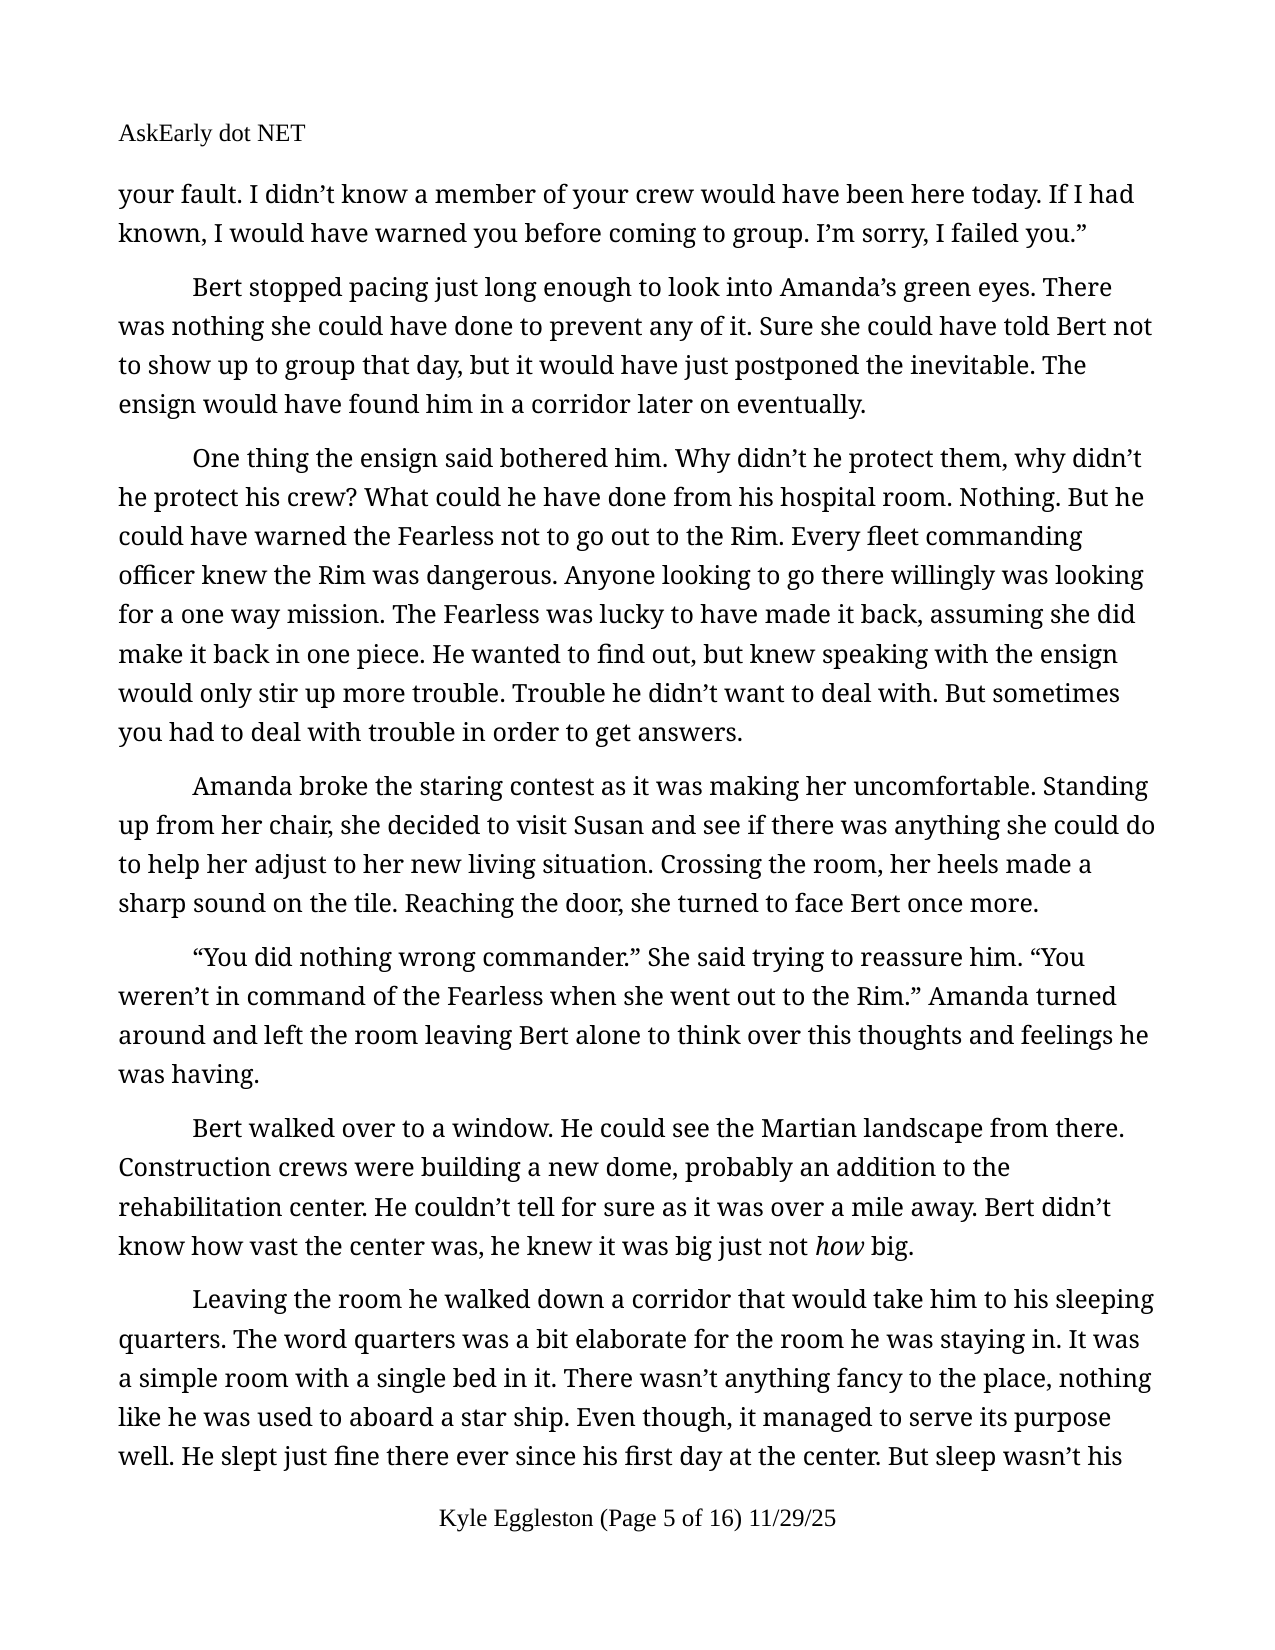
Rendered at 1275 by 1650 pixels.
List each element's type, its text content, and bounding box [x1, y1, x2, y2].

text Amanda broke the staring contest as it was making her uncomfortable. Standing up from her chair, she decided to visit Susan and see if there was anything she could do to help her adjust to her new living situation. Crossing the room, her heels made a sharp sound on the tile. Reaching the door, she turned to face Bert once more. [118, 768, 1157, 920]
text “You did nothing wrong commander.” She said trying to reassure him. “You weren’t in command of the Fearless when she went out to the Rim.” Amanda turned around and left the room leaving Bert alone to think over this thoughts and feelings he was having. [118, 940, 1157, 1091]
text One thing the ensign said bothered him. Why didn’t he protect them, why didn’t he protect his crew? What could he have done from his hospital room. Nothing. But he could have warned the Fearless not to go out to the Rim. Every fleet commanding officer knew the Rim was dangerous. Anyone looking to go there willingly was looking for a one way mission. The Fearless was lucky to have made it back, assuming she did make it back in one piece. He wanted to find out, but knew speaking with the ensign would only stir up more trouble. Trouble he didn’t want to deal with. But sometimes you had to deal with trouble in order to get answers. [118, 441, 1157, 749]
text Bert walked over to a window. He could see the Martian landscape from there. Construction crews were building a new dome, probably an addition to the rehabilitation center. He couldn’t tell for sure as it was over a mile away. Bert didn’t know how vast the center was, he knew it was big just not how big. [118, 1111, 1157, 1262]
text your fault. I didn’t know a member of your crew would have been here today. If I had known, I would have warned you before coming to group. I’m sorry, I failed you.” [118, 176, 1157, 249]
text Leaving the room he walked down a corridor that would take him to his sleeping quarters. The word quarters was a bit elaborate for the room he was staying in. It was a simple room with a single bed in it. There wasn’t anything fancy to the place, nothing like he was used to aboard a star ship. Even though, it managed to serve its purpose well. He slept just fine there ever since his first day at the center. But sleep wasn’t his [118, 1282, 1157, 1473]
text Bert stopped pacing just long enough to look into Amanda’s green eyes. There was nothing she could have done to prevent any of it. Sure she could have told Bert not to show up to group that day, but it would have just postponed the inevitable. The ensign would have found him in a corridor later on eventually. [118, 269, 1157, 421]
